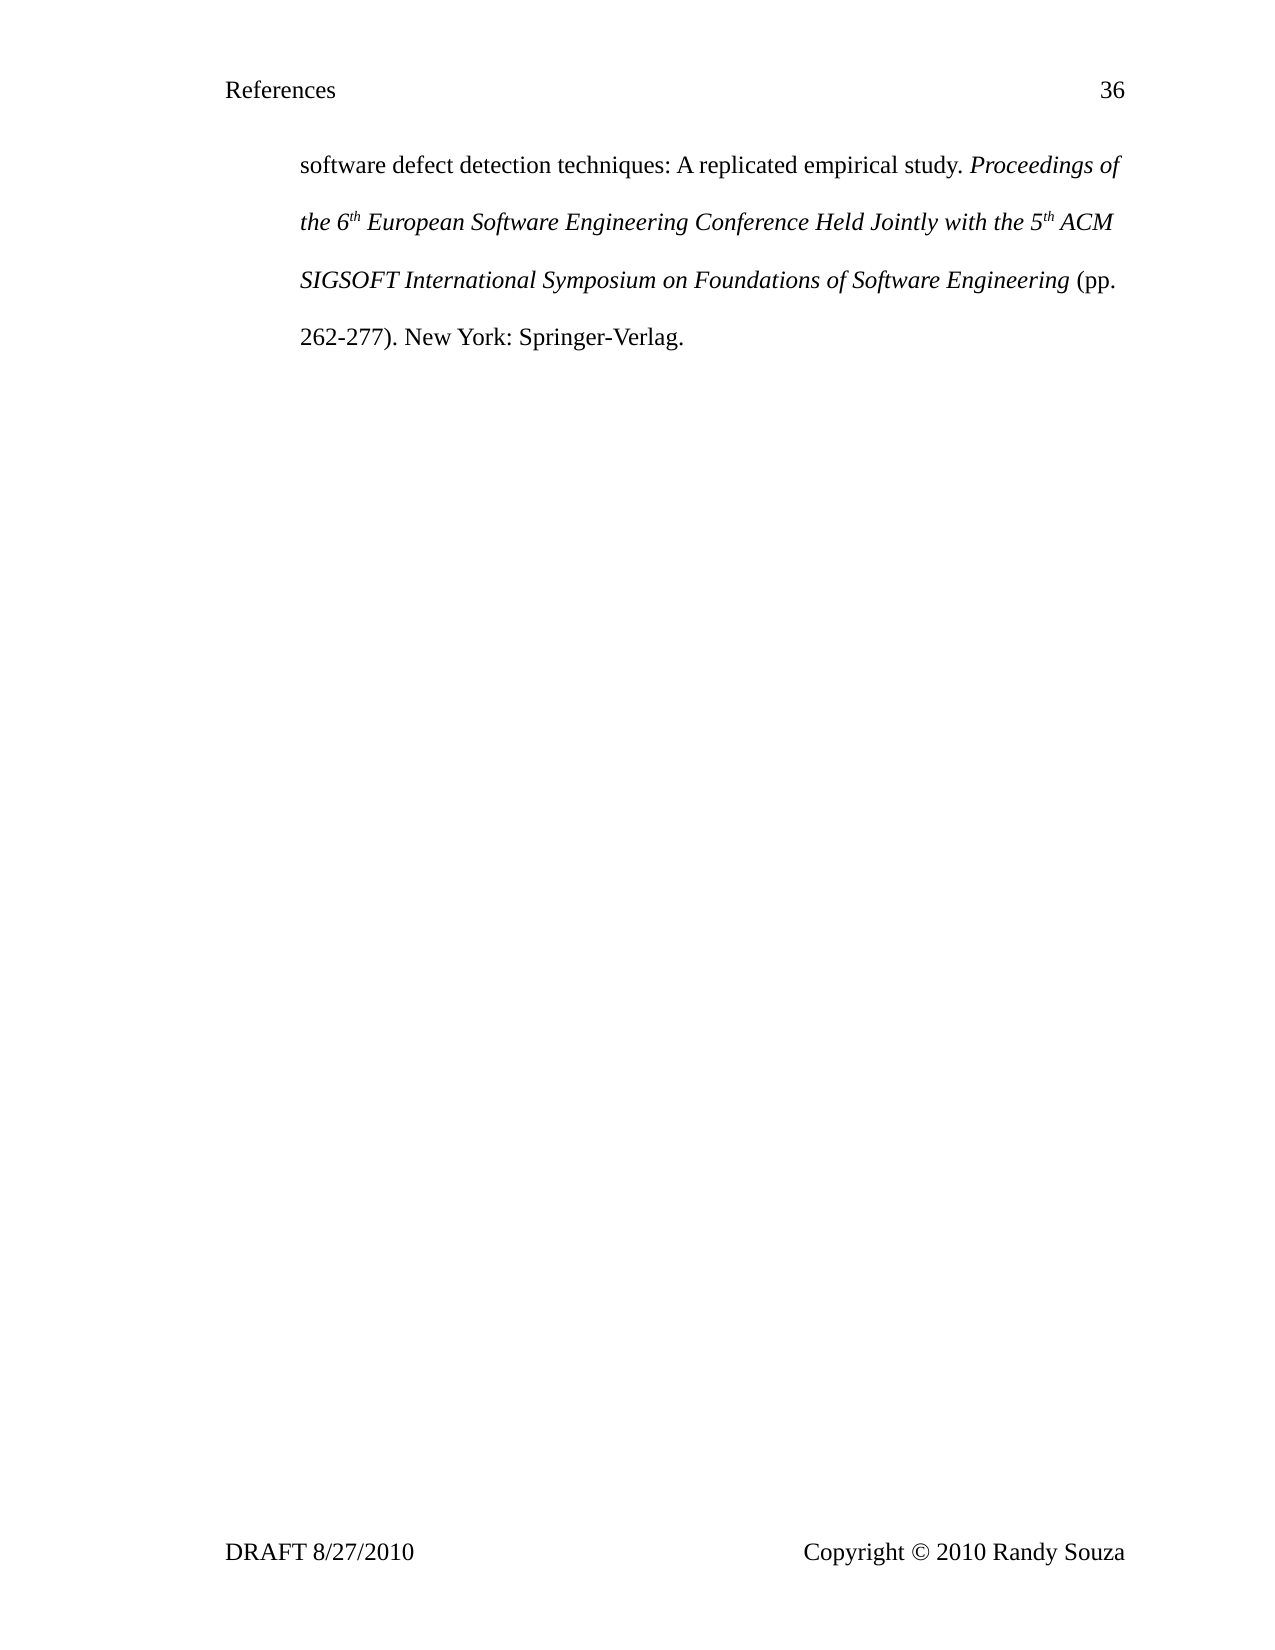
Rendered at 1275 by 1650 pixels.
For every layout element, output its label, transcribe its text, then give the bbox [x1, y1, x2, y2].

text software defect detection techniques: A replicated empirical study. Proceedings of the 6th European Software Engineering Conference Held Jointly with the 5th ACM SIGSOFT International Symposium on Foundations of Software Engineering (pp. 262-277). New York: Springer-Verlag. [225, 150, 1125, 351]
